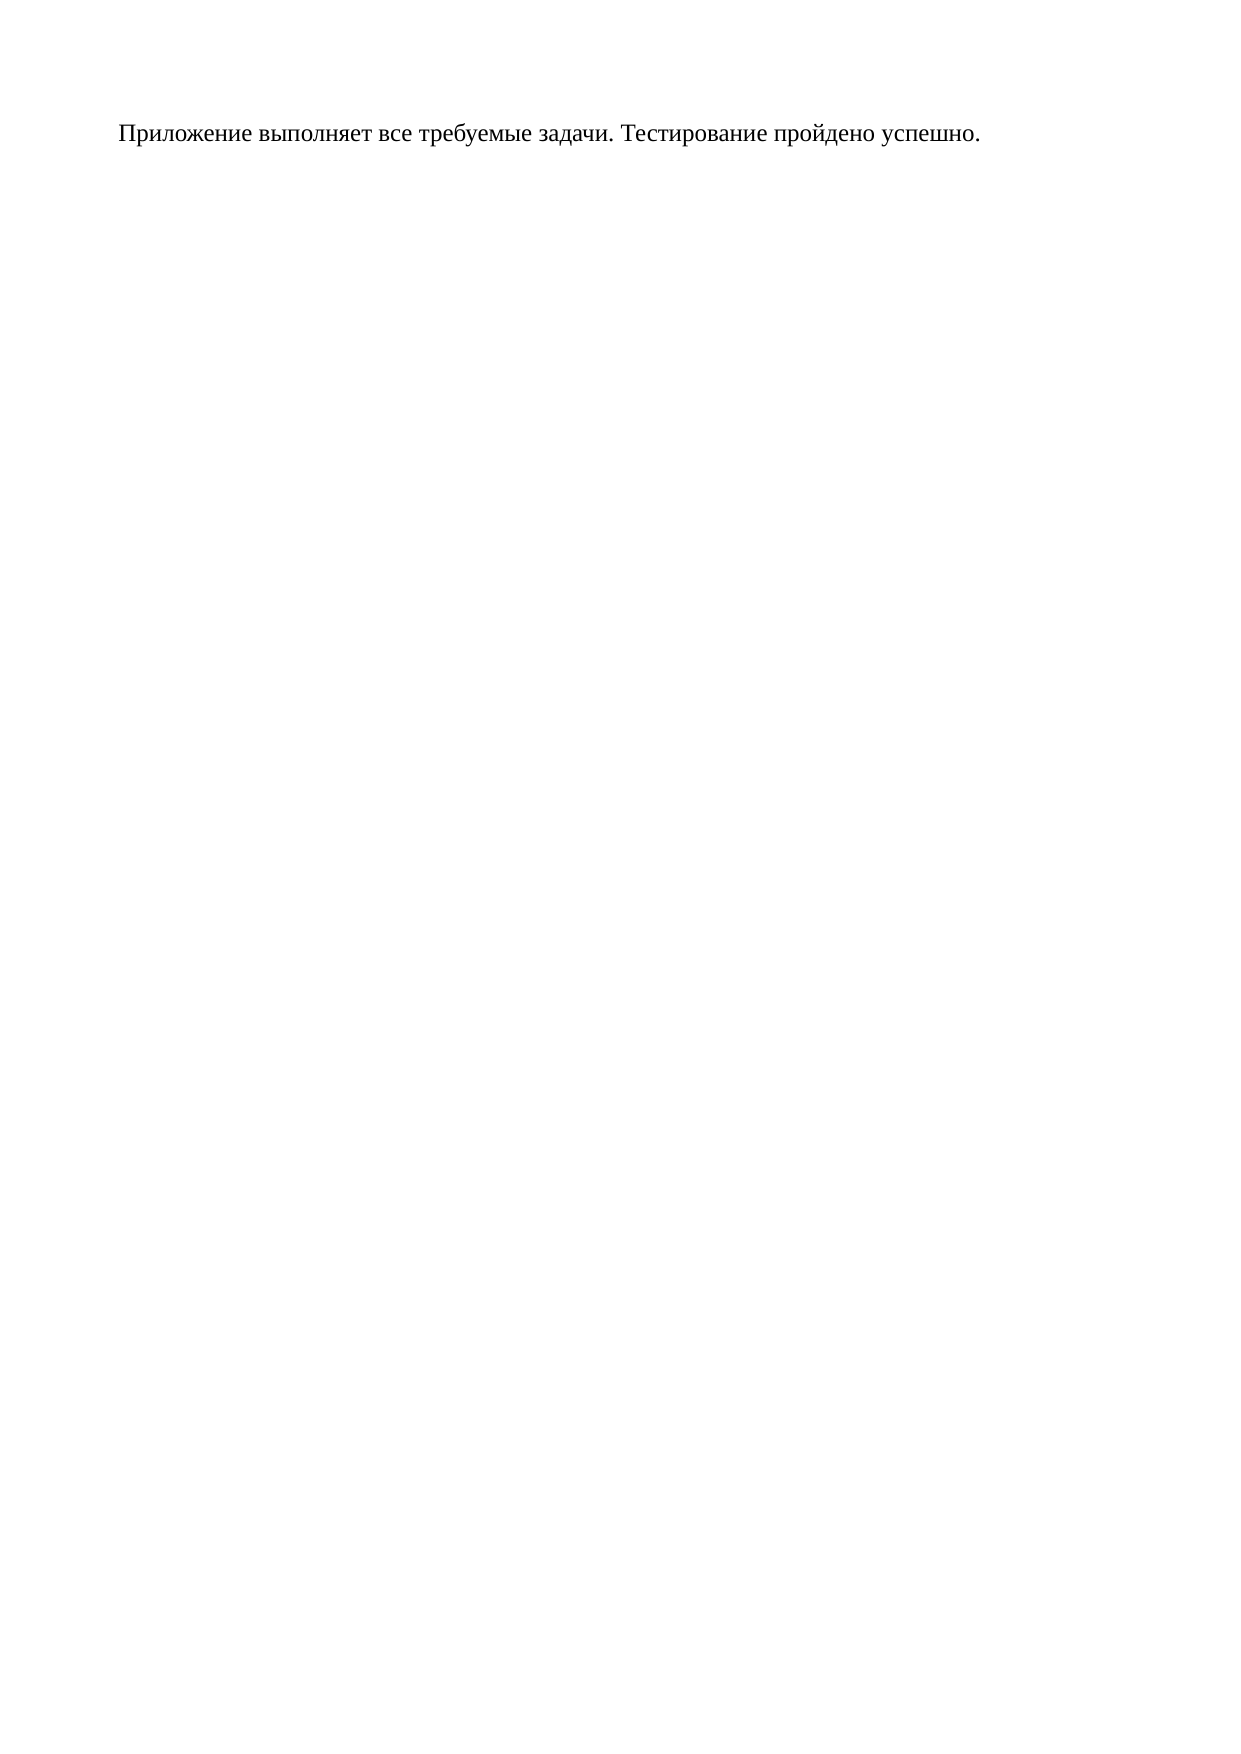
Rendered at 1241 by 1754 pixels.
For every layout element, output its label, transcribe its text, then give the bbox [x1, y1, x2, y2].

text Приложение выполняет все требуемые задачи. Тестирование пройдено успешно. [118, 118, 1122, 147]
